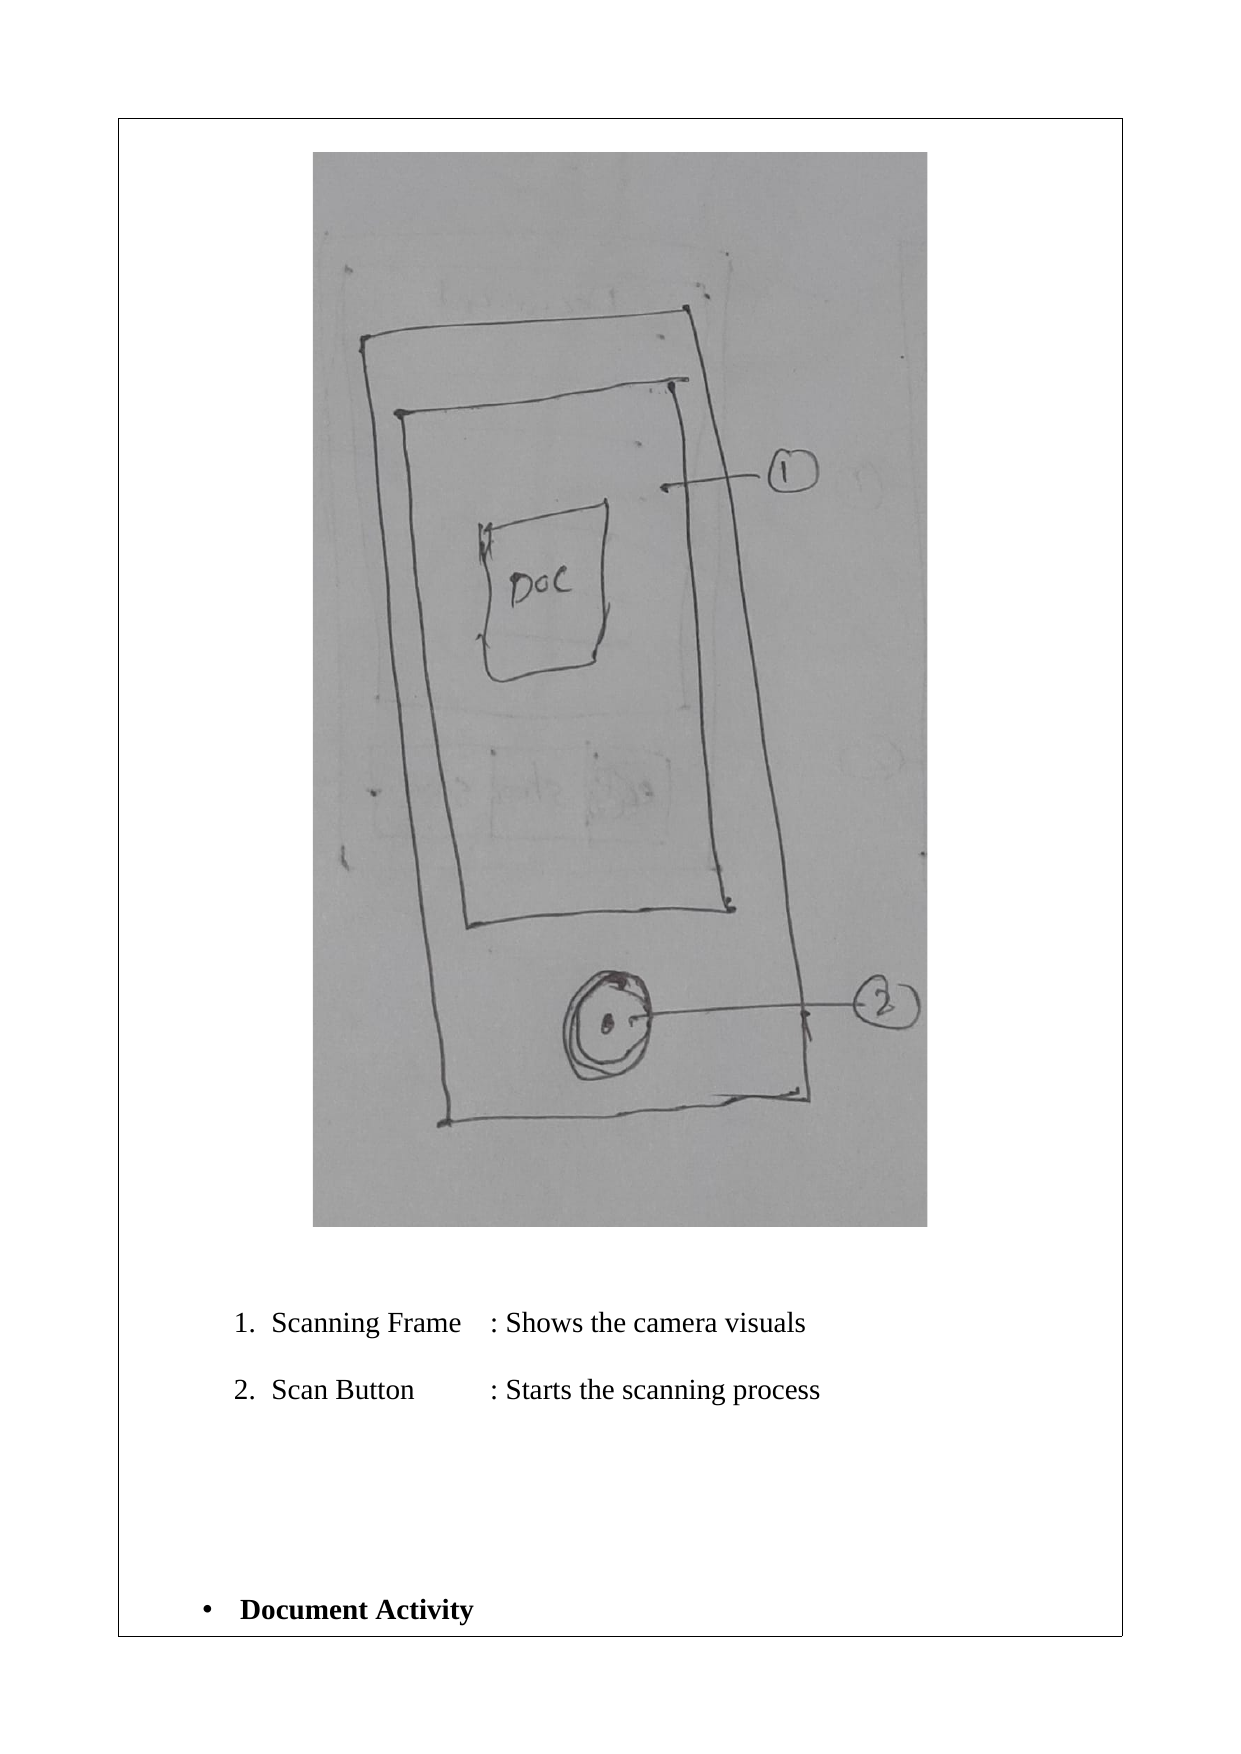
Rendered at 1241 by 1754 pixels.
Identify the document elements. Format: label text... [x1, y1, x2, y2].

picture [312, 152, 928, 1227]
list Scan Button : Starts the scanning process [234, 1372, 1119, 1405]
list Document Activity [202, 1592, 1119, 1626]
list Scanning Frame : Shows the camera visuals [234, 1305, 1119, 1338]
